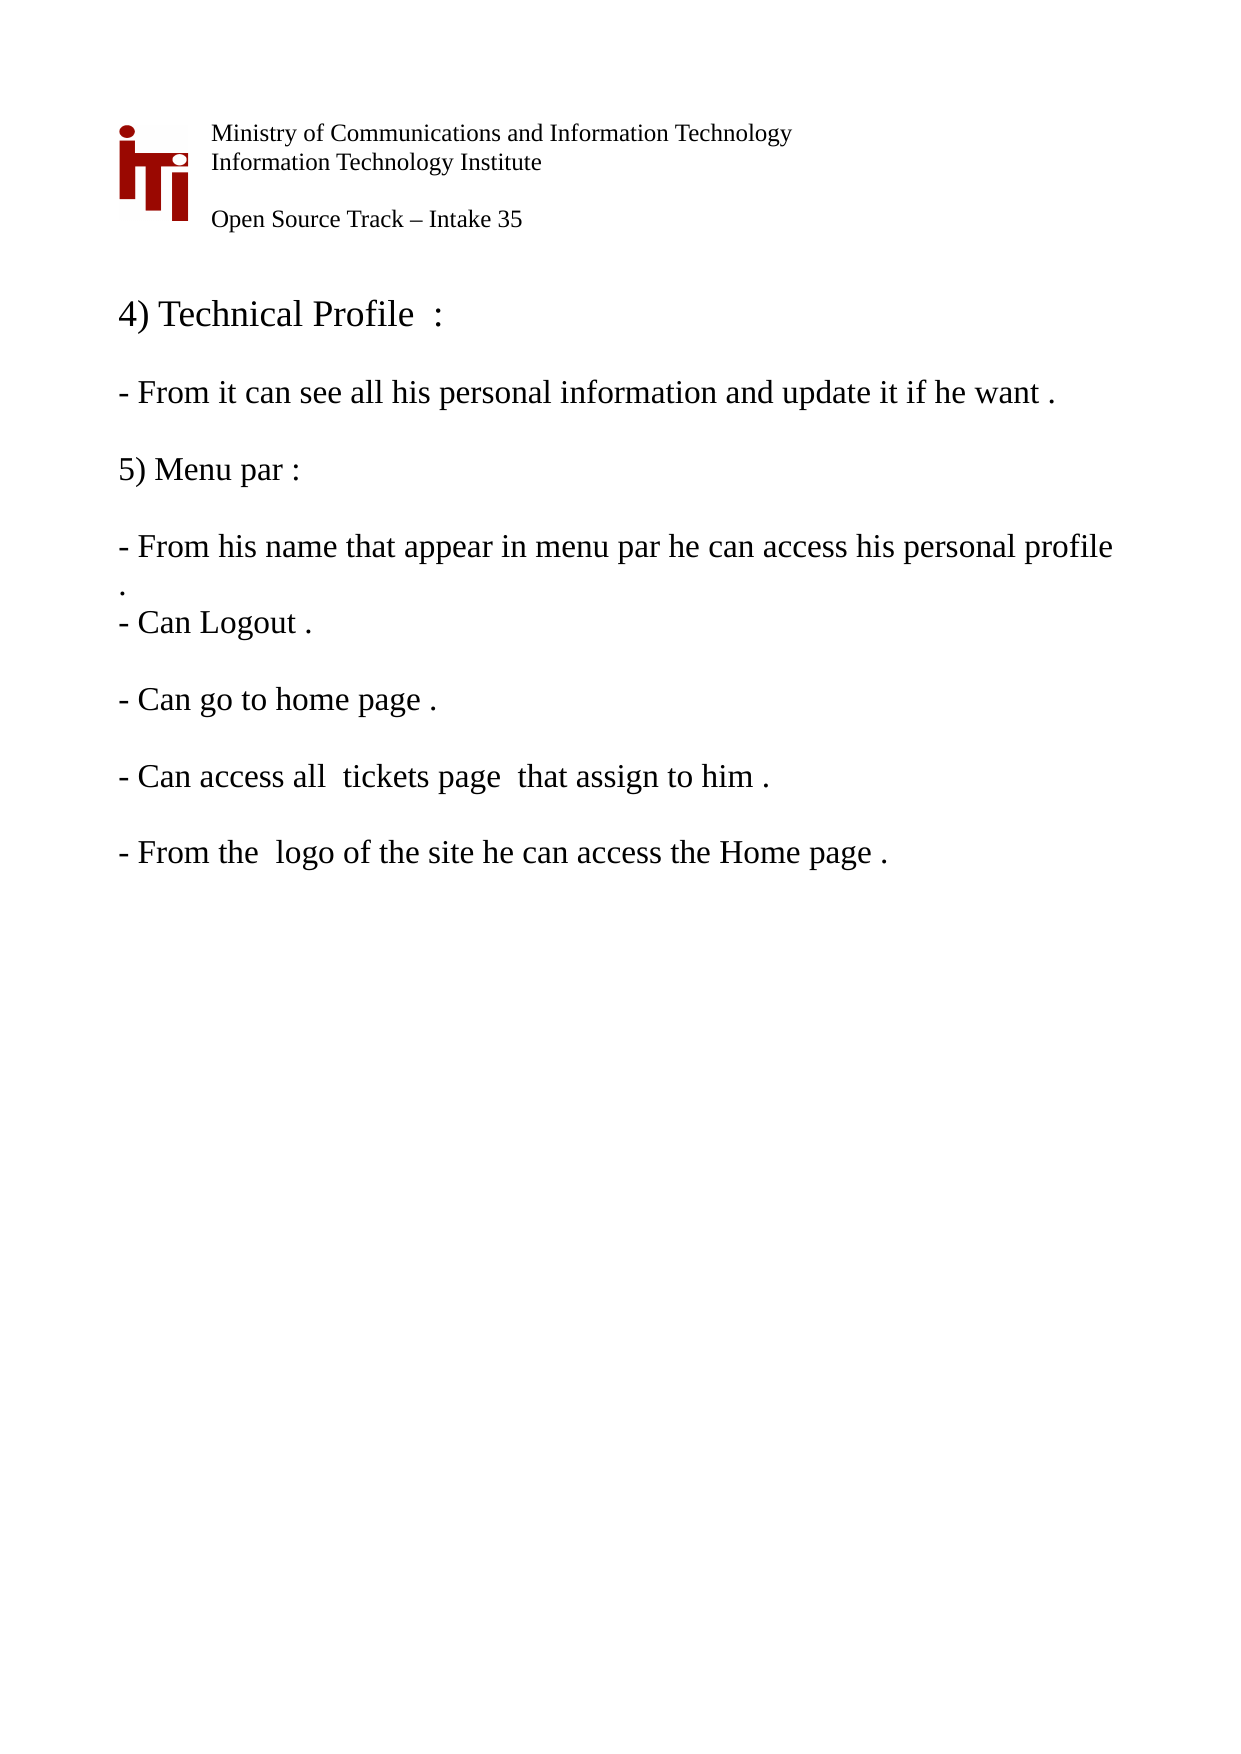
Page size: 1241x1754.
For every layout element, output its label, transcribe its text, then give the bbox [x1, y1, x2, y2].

text 4) Technical Profile : [118, 291, 1122, 334]
text 5) Menu par : [118, 449, 1122, 488]
text - From the logo of the site he can access the Home page . [118, 833, 1122, 871]
text - Can Logout . [118, 603, 1122, 641]
text - From his name that appear in menu par he can access his personal profile . [118, 526, 1122, 603]
text - Can access all tickets page that assign to him . [118, 756, 1122, 794]
text - From it can see all his personal information and update it if he want . [118, 373, 1122, 411]
text - Can go to home page . [118, 679, 1122, 718]
picture [119, 125, 189, 221]
